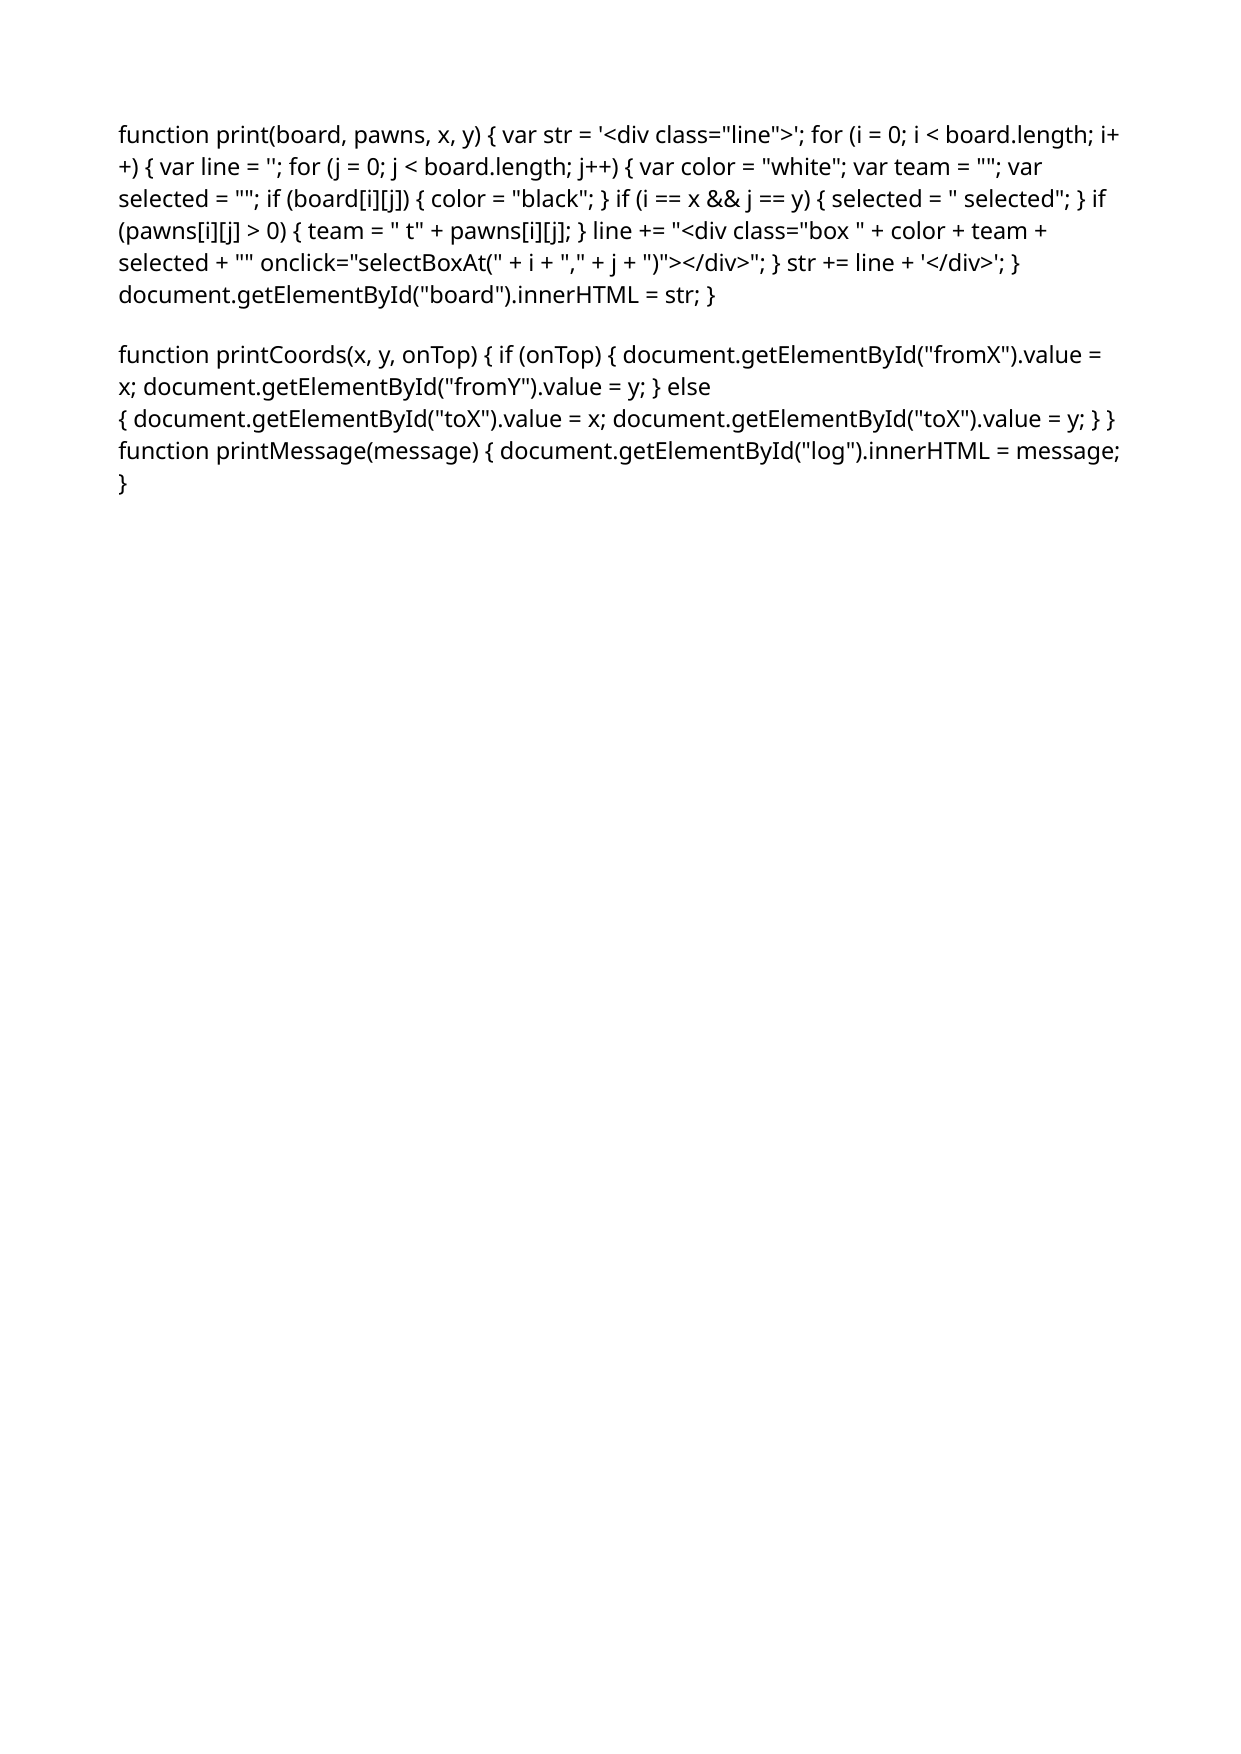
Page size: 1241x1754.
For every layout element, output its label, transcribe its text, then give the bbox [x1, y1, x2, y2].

text function printCoords(x, y, onTop) { if (onTop) { document.getElementById("fromX").value = x; document.getElementById("fromY").value = y; } else { document.getElementById("toX").value = x; document.getElementById("toX").value = y; } } function printMessage(message) { document.getElementById("log").innerHTML = message; } [118, 339, 1122, 499]
text function print(board, pawns, x, y) { var str = '<div class="line">'; for (i = 0; i < board.length; i++) { var line = ''; for (j = 0; j < board.length; j++) { var color = "white"; var team = ""; var selected = ""; if (board[i][j]) { color = "black"; } if (i == x && j == y) { selected = " selected"; } if (pawns[i][j] > 0) { team = " t" + pawns[i][j]; } line += "<div class="box " + color + team + selected + "" onclick="selectBoxAt(" + i + "," + j + ")"></div>"; } str += line + '</div>'; } document.getElementById("board").innerHTML = str; } [118, 118, 1122, 310]
